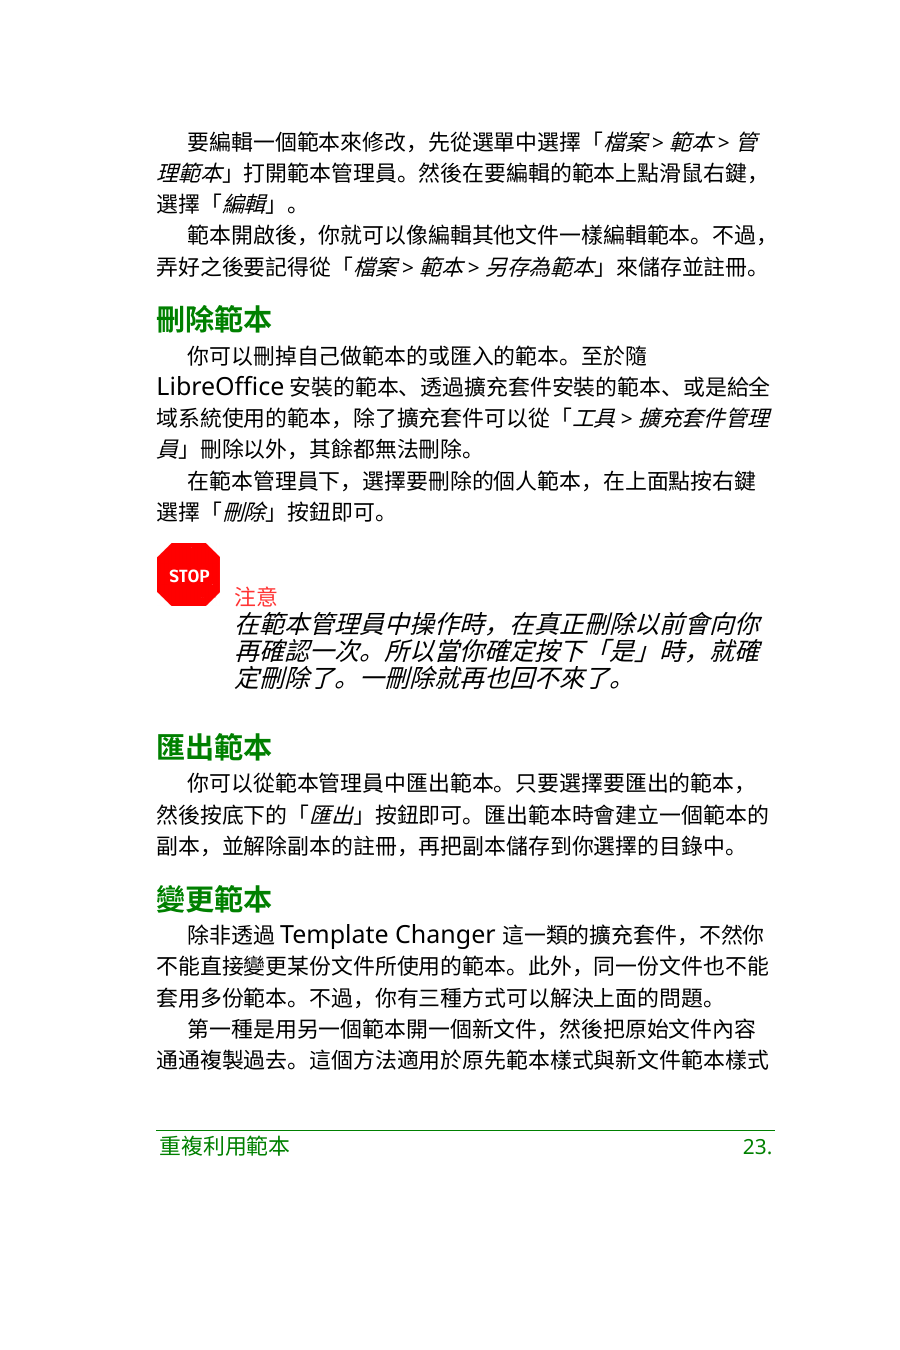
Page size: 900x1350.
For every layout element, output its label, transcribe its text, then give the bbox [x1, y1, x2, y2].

text 除非透過 Template Changer 這一類的擴充套件，不然你不能直接變更某份文件所使用的範本。此外，同一份文件也不能套用多份範本。不過，你有三種方式可以解決上面的問題。 [156, 918, 775, 1012]
text 在範本管理員中操作時，在真正刪除以前會向你再確認一次。所以當你確定按下「是」時，就確定刪除了。一刪除就再也回不來了。 [234, 612, 775, 693]
text 要編輯一個範本來修改，先從選單中選擇「檔案 > 範本 > 管理範本」打開範本管理員。然後在要編輯的範本上點滑鼠右鍵，選擇「編輯」。 [156, 125, 775, 219]
text 你可以刪掉自己做範本的或匯入的範本。至於隨LibreOffice安裝的範本、透過擴充套件安裝的範本、或是給全域系統使用的範本，除了擴充套件可以從「工具 > 擴充套件管理員」刪除以外，其餘都無法刪除。 [156, 339, 775, 464]
subtitle 變更範本 [156, 876, 775, 918]
text 第一種是用另一個範本開一個新文件，然後把原始文件內容通通複製過去。這個方法適用於原先範本樣式與新文件範本樣式 [156, 1012, 775, 1075]
text 範本開啟後，你就可以像編輯其他文件一樣編輯範本。不過，弄好之後要記得從「檔案 > 範本 > 另存為範本」來儲存並註冊。 [156, 219, 775, 281]
subtitle 匯出範本 [156, 724, 775, 767]
list 注意 [156, 542, 775, 612]
subtitle 刪除範本 [156, 297, 775, 339]
picture [157, 543, 220, 606]
text 在範本管理員下，選擇要刪除的個人範本，在上面點按右鍵選擇「刪除」按鈕即可。 [156, 464, 775, 527]
text 你可以從範本管理員中匯出範本。只要選擇要匯出的範本，然後按底下的「匯出」按鈕即可。匯出範本時會建立一個範本的副本，並解除副本的註冊，再把副本儲存到你選擇的目錄中。 [156, 767, 775, 861]
